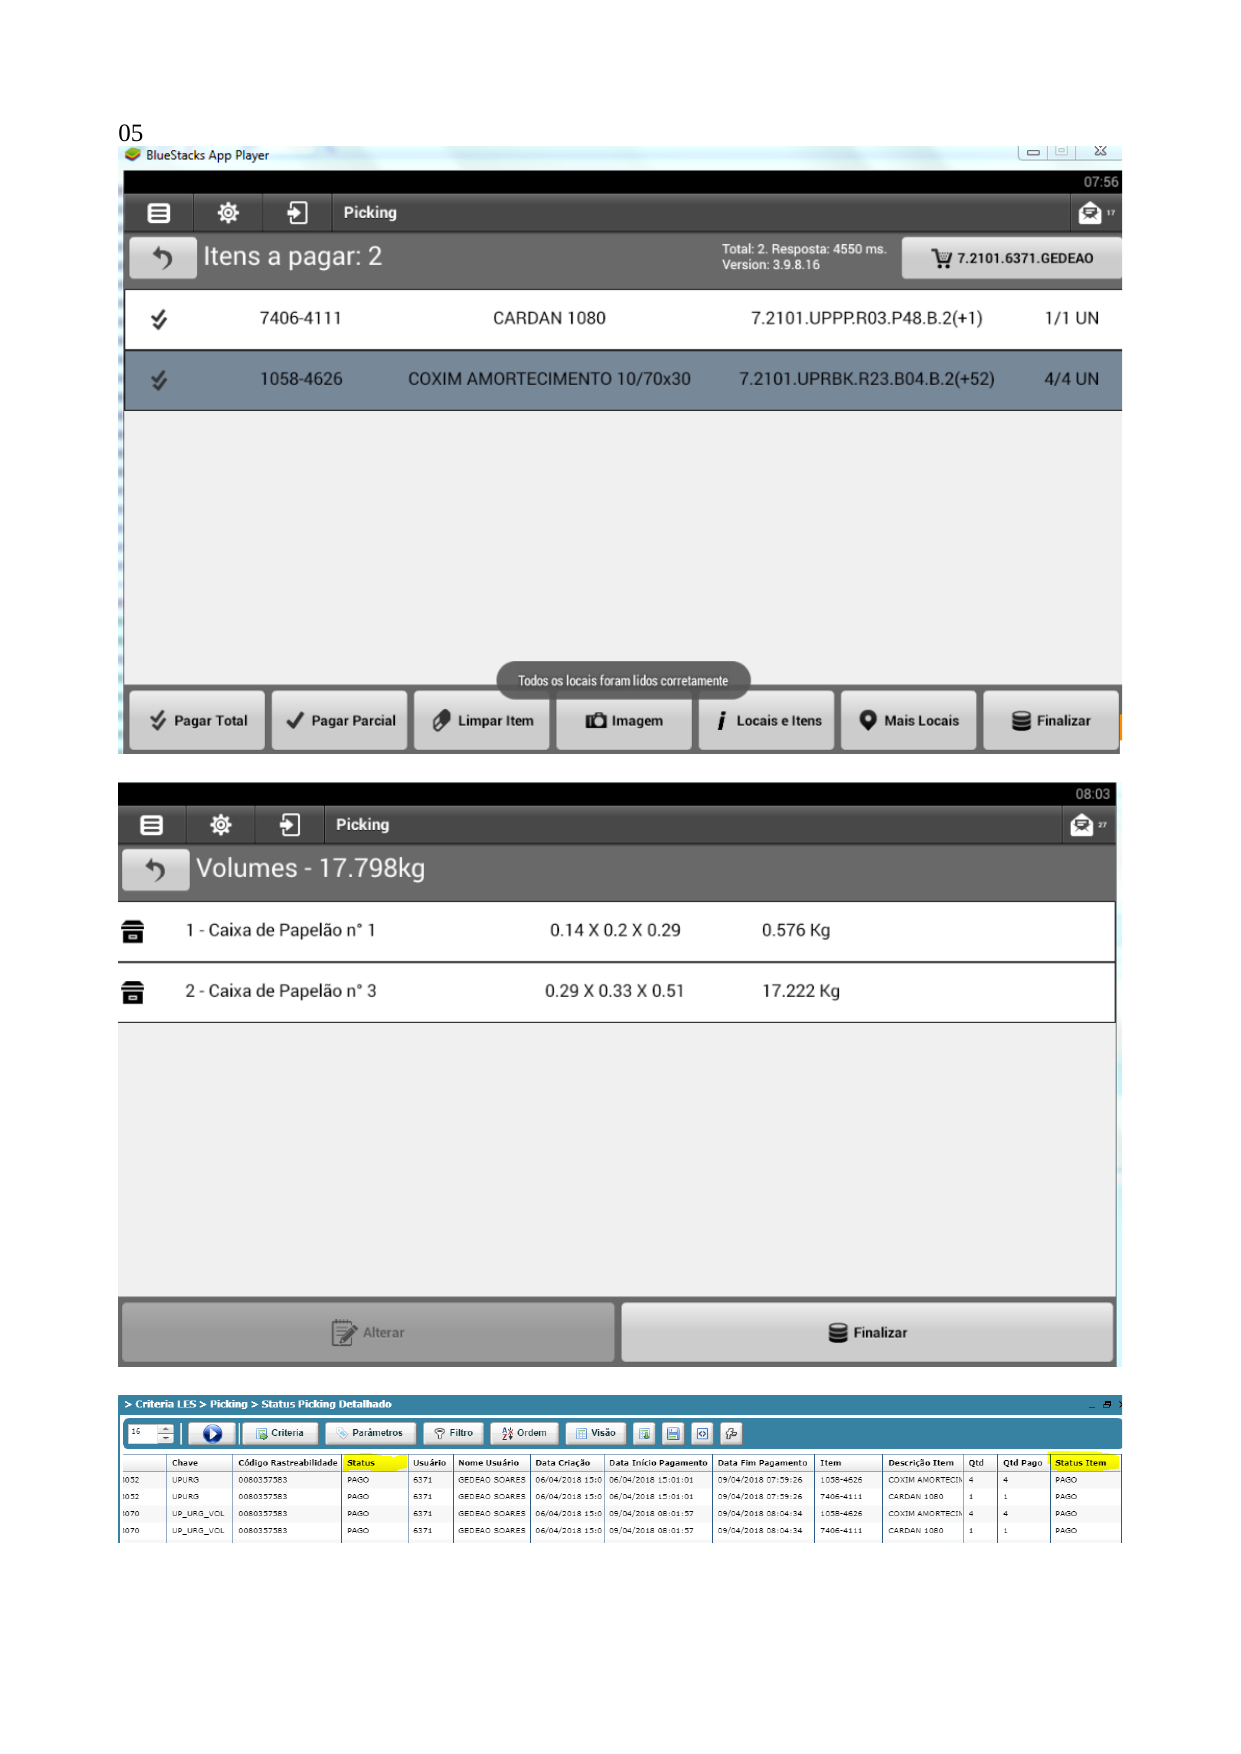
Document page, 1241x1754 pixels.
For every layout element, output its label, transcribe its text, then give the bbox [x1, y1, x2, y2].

picture [118, 146, 1123, 754]
picture [118, 782, 1123, 1367]
text 05 [118, 118, 1122, 146]
picture [118, 1395, 1123, 1543]
